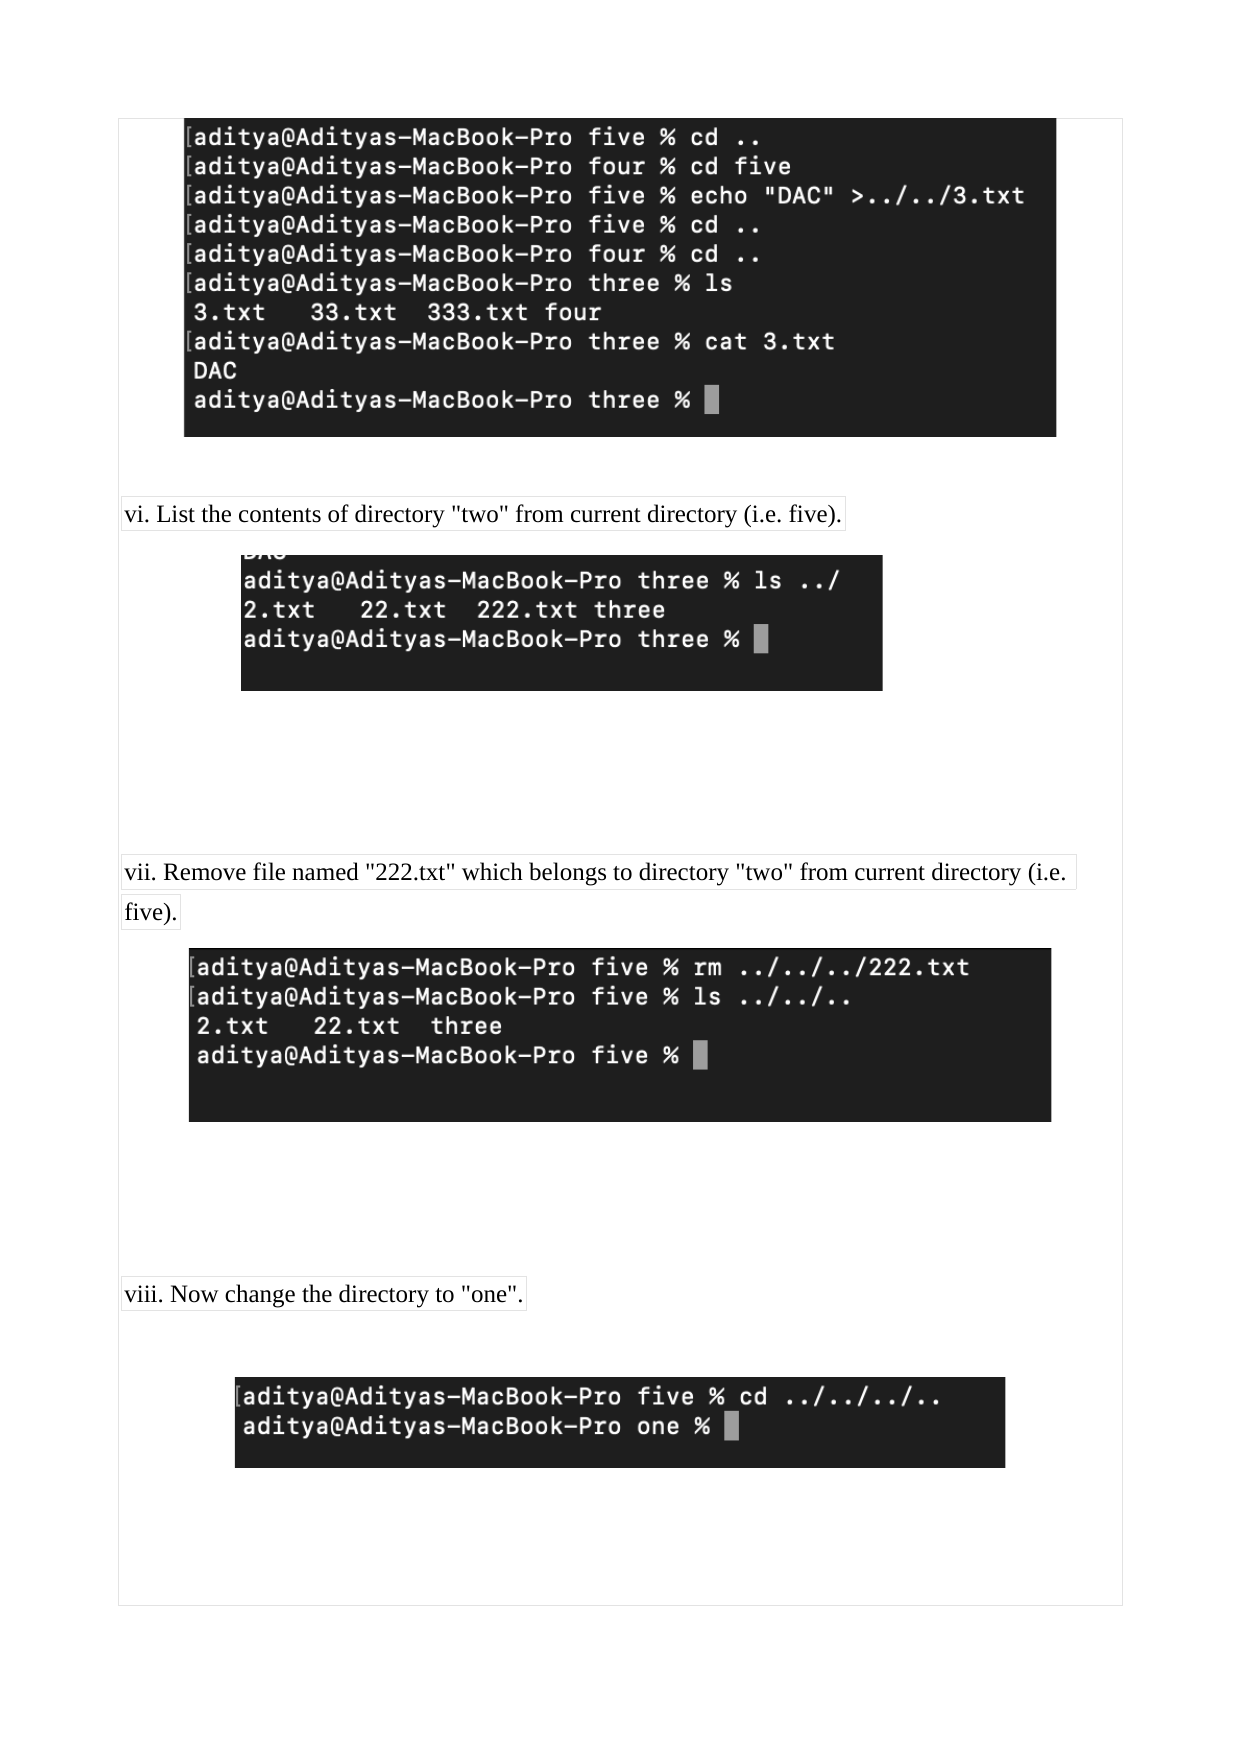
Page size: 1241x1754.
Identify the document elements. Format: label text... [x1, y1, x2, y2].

picture [234, 1377, 1006, 1468]
picture [183, 118, 1057, 437]
text viii. Now change the directory to "one". [119, 1273, 1122, 1310]
text vi. List the contents of directory "two" from current directory (i.e. five). [119, 493, 1122, 531]
picture [188, 948, 1052, 1122]
picture [241, 555, 883, 691]
text vii. Remove file named "222.txt" which belongs to directory "two" from current directory (i.e. five). [119, 851, 1122, 929]
